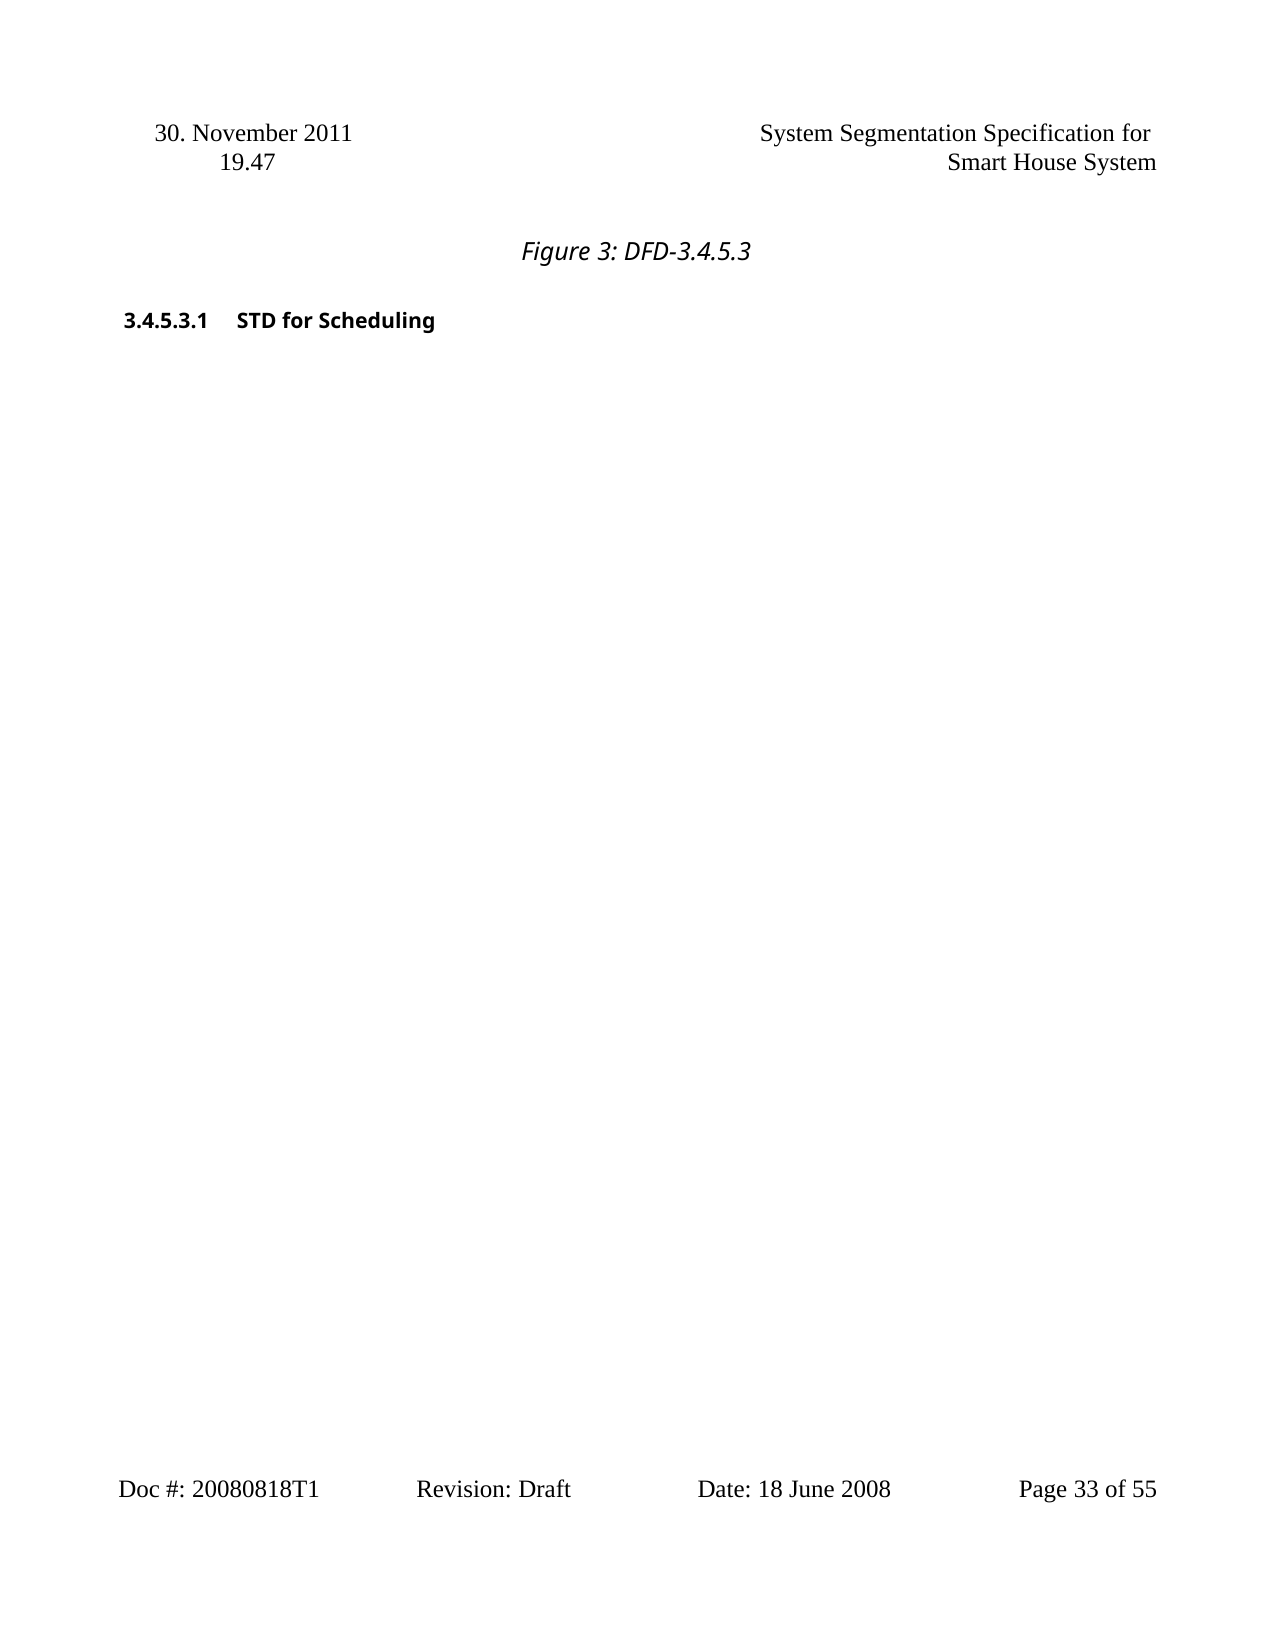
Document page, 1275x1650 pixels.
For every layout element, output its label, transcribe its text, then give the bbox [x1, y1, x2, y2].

subtitle STD for Scheduling [118, 305, 1157, 334]
text Figure 3: DFD-3.4.5.3 [118, 234, 1157, 268]
